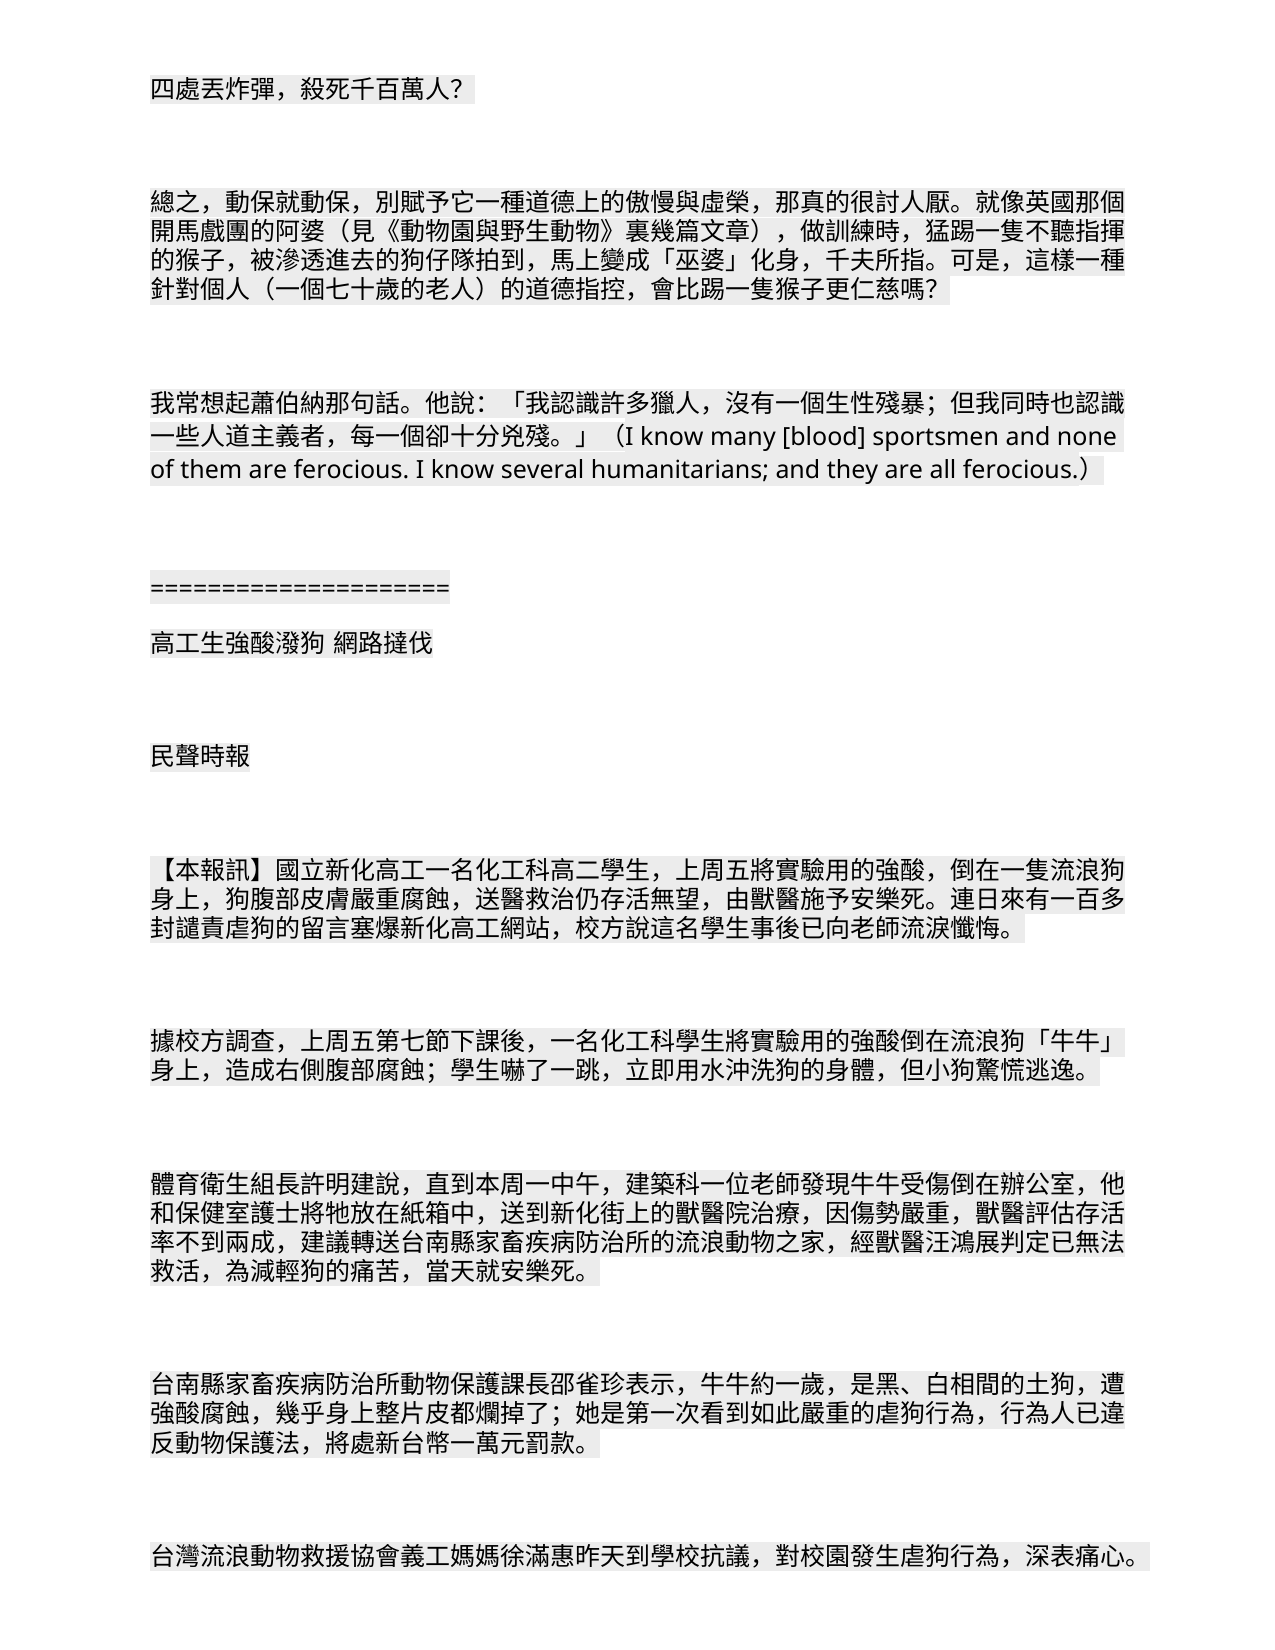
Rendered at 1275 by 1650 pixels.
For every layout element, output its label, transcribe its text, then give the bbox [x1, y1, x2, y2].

text 【本報訊】國立新化高工一名化工科高二學生，上周五將實驗用的強酸，倒在一隻流浪狗身上，狗腹部皮膚嚴重腐蝕，送醫救治仍存活無望，由獸醫施予安樂死。連日來有一百多封譴責虐狗的留言塞爆新化高工網站，校方說這名學生事後已向老師流淚懺悔。 [150, 856, 1125, 943]
text 總之，動保就動保，別賦予它一種道德上的傲慢與虛榮，那真的很討人厭。就像英國那個開馬戲團的阿婆（見《動物園與野生動物》裏幾篇文章），做訓練時，猛踢一隻不聽指揮的猴子，被滲透進去的狗仔隊拍到，馬上變成「巫婆」化身，千夫所指。可是，這樣一種針對個人（一個七十歲的老人）的道德指控，會比踢一隻猴子更仁慈嗎？ [150, 188, 1125, 305]
text ===================== [150, 570, 1125, 604]
text 我常想起蕭伯納那句話。他說：「我認識許多獵人，沒有一個生性殘暴；但我同時也認識一些人道主義者，每一個卻十分兇殘。」（I know many [blood] sportsmen and none of them are ferocious. I know several humanitarians; and they are all ferocious.） [150, 389, 1125, 486]
text 民聲時報 [150, 743, 1125, 772]
text 高工生強酸潑狗 網路撻伐 [150, 629, 1125, 658]
text 四處丟炸彈，殺死千百萬人？ [150, 75, 1125, 104]
text 體育衛生組長許明建說，直到本周一中午，建築科一位老師發現牛牛受傷倒在辦公室，他和保健室護士將牠放在紙箱中，送到新化街上的獸醫院治療，因傷勢嚴重，獸醫評估存活率不到兩成，建議轉送台南縣家畜疾病防治所的流浪動物之家，經獸醫汪鴻展判定已無法救活，為減輕狗的痛苦，當天就安樂死。 [150, 1170, 1125, 1286]
text 台南縣家畜疾病防治所動物保護課長邵雀珍表示，牛牛約一歲，是黑、白相間的土狗，遭強酸腐蝕，幾乎身上整片皮都爛掉了；她是第一次看到如此嚴重的虐狗行為，行為人已違反動物保護法，將處新台幣一萬元罰款。 [150, 1371, 1125, 1458]
text 台灣流浪動物救援協會義工媽媽徐滿惠昨天到學校抗議，對校園發生虐狗行為，深表痛心。 [150, 1542, 1125, 1571]
text 據校方調查，上周五第七節下課後，一名化工科學生將實驗用的強酸倒在流浪狗「牛牛」身上，造成右側腹部腐蝕；學生嚇了一跳，立即用水沖洗狗的身體，但小狗驚慌逃逸。 [150, 1027, 1125, 1086]
